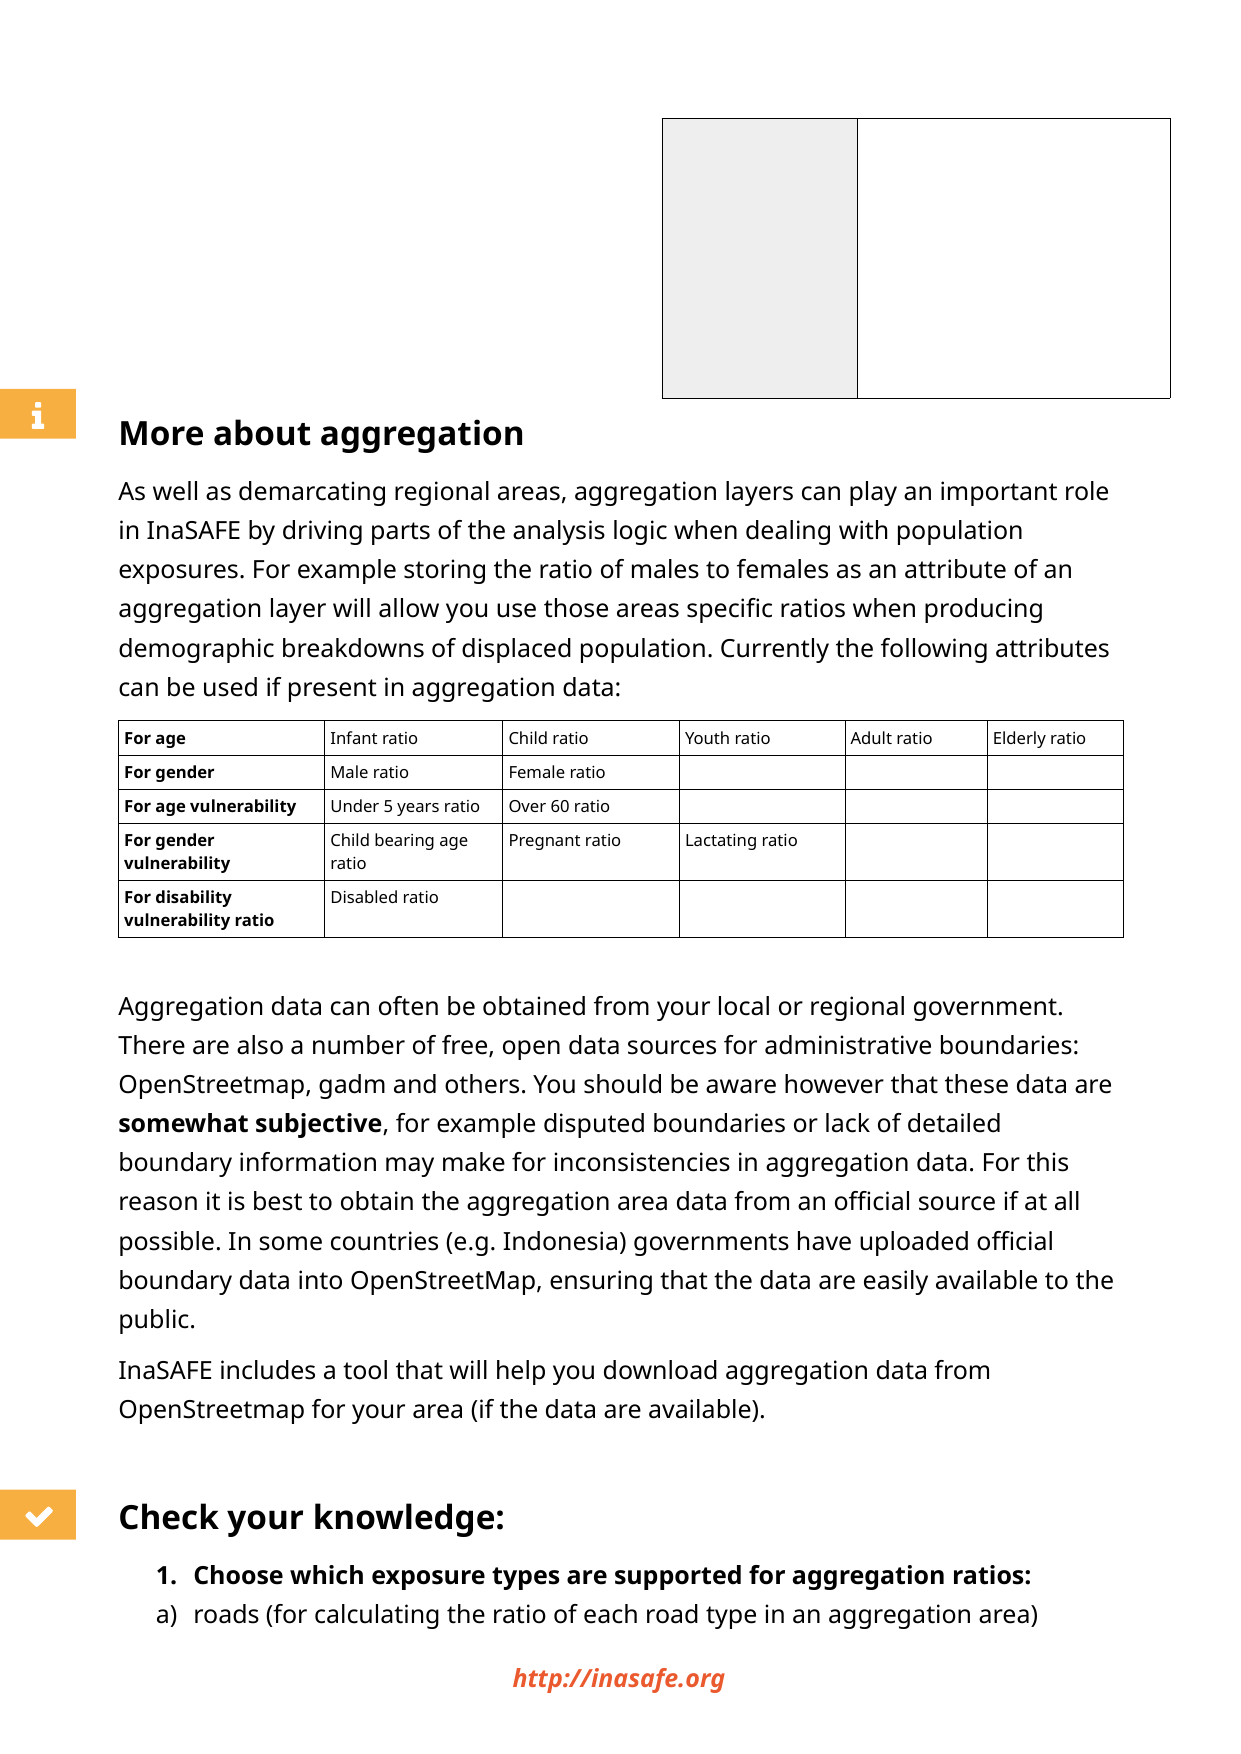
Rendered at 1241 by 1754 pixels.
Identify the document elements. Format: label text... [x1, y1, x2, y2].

table_header Infant ratio [325, 721, 502, 755]
text Aggregation data can often be obtained from your local or regional government. There are also a number of free, open data sources for administrative boundaries: OpenStreetmap, gadm and others. You should be aware however that these data are somewhat subjective, for example disputed boundaries or lack of detailed boundary information may make for inconsistencies in aggregation data. For this reason it is best to obtain the aggregation area data from an official source if at all possible. In some countries (e.g. Indonesia) governments have uploaded official boundary data into OpenStreetMap, ensuring that the data are easily available to the public. [118, 988, 1122, 1336]
table_cell Disabled ratio [325, 881, 502, 937]
text As well as demarcating regional areas, aggregation layers can play an important role in InaSAFE by driving parts of the analysis logic when dealing with population exposures. For example storing the ratio of males to females as an attribute of an aggregation layer will allow you use those areas specific ratios when producing demographic breakdowns of displaced population. Currently the following attributes can be used if present in aggregation data: [118, 474, 1122, 703]
table_cell Over 60 ratio [503, 790, 679, 823]
subtitle More about aggregation [118, 410, 1122, 455]
table_cell [680, 881, 845, 937]
list roads (for calculating the ratio of each road type in an aggregation area) [156, 1597, 1122, 1631]
table_cell Male ratio [325, 756, 502, 789]
table_cell Child bearing age ratio [325, 824, 502, 880]
table_cell For age vulnerability [119, 790, 324, 823]
table_cell For disability vulnerability ratio [119, 881, 324, 937]
table_cell [663, 119, 857, 398]
subtitle Check your knowledge: [118, 1493, 1122, 1539]
table_header Adult ratio [846, 721, 987, 755]
table_cell For gender [119, 756, 324, 789]
table_cell [846, 756, 987, 789]
text InaSAFE includes a tool that will help you download aggregation data from OpenStreetmap for your area (if the data are available). [118, 1352, 1122, 1426]
table_header For age [119, 721, 324, 755]
table_cell [988, 824, 1123, 880]
table_cell [846, 881, 987, 937]
table_cell Under 5 years ratio [325, 790, 502, 823]
list Choose which exposure types are supported for aggregation ratios: [156, 1557, 1122, 1592]
table_cell [988, 790, 1123, 823]
table_header Child ratio [503, 721, 679, 755]
table_cell [503, 881, 679, 937]
table_cell [846, 824, 987, 880]
table_cell [858, 119, 1170, 398]
table_cell Pregnant ratio [503, 824, 679, 880]
table_cell Female ratio [503, 756, 679, 789]
table_cell [680, 790, 845, 823]
table_cell Lactating ratio [680, 824, 845, 880]
table_cell For gender vulnerability [119, 824, 324, 880]
table_cell [988, 881, 1123, 937]
table_cell [988, 756, 1123, 789]
table_cell [680, 756, 845, 789]
table_header Youth ratio [680, 721, 845, 755]
table_header Elderly ratio [988, 721, 1123, 755]
table_cell [846, 790, 987, 823]
